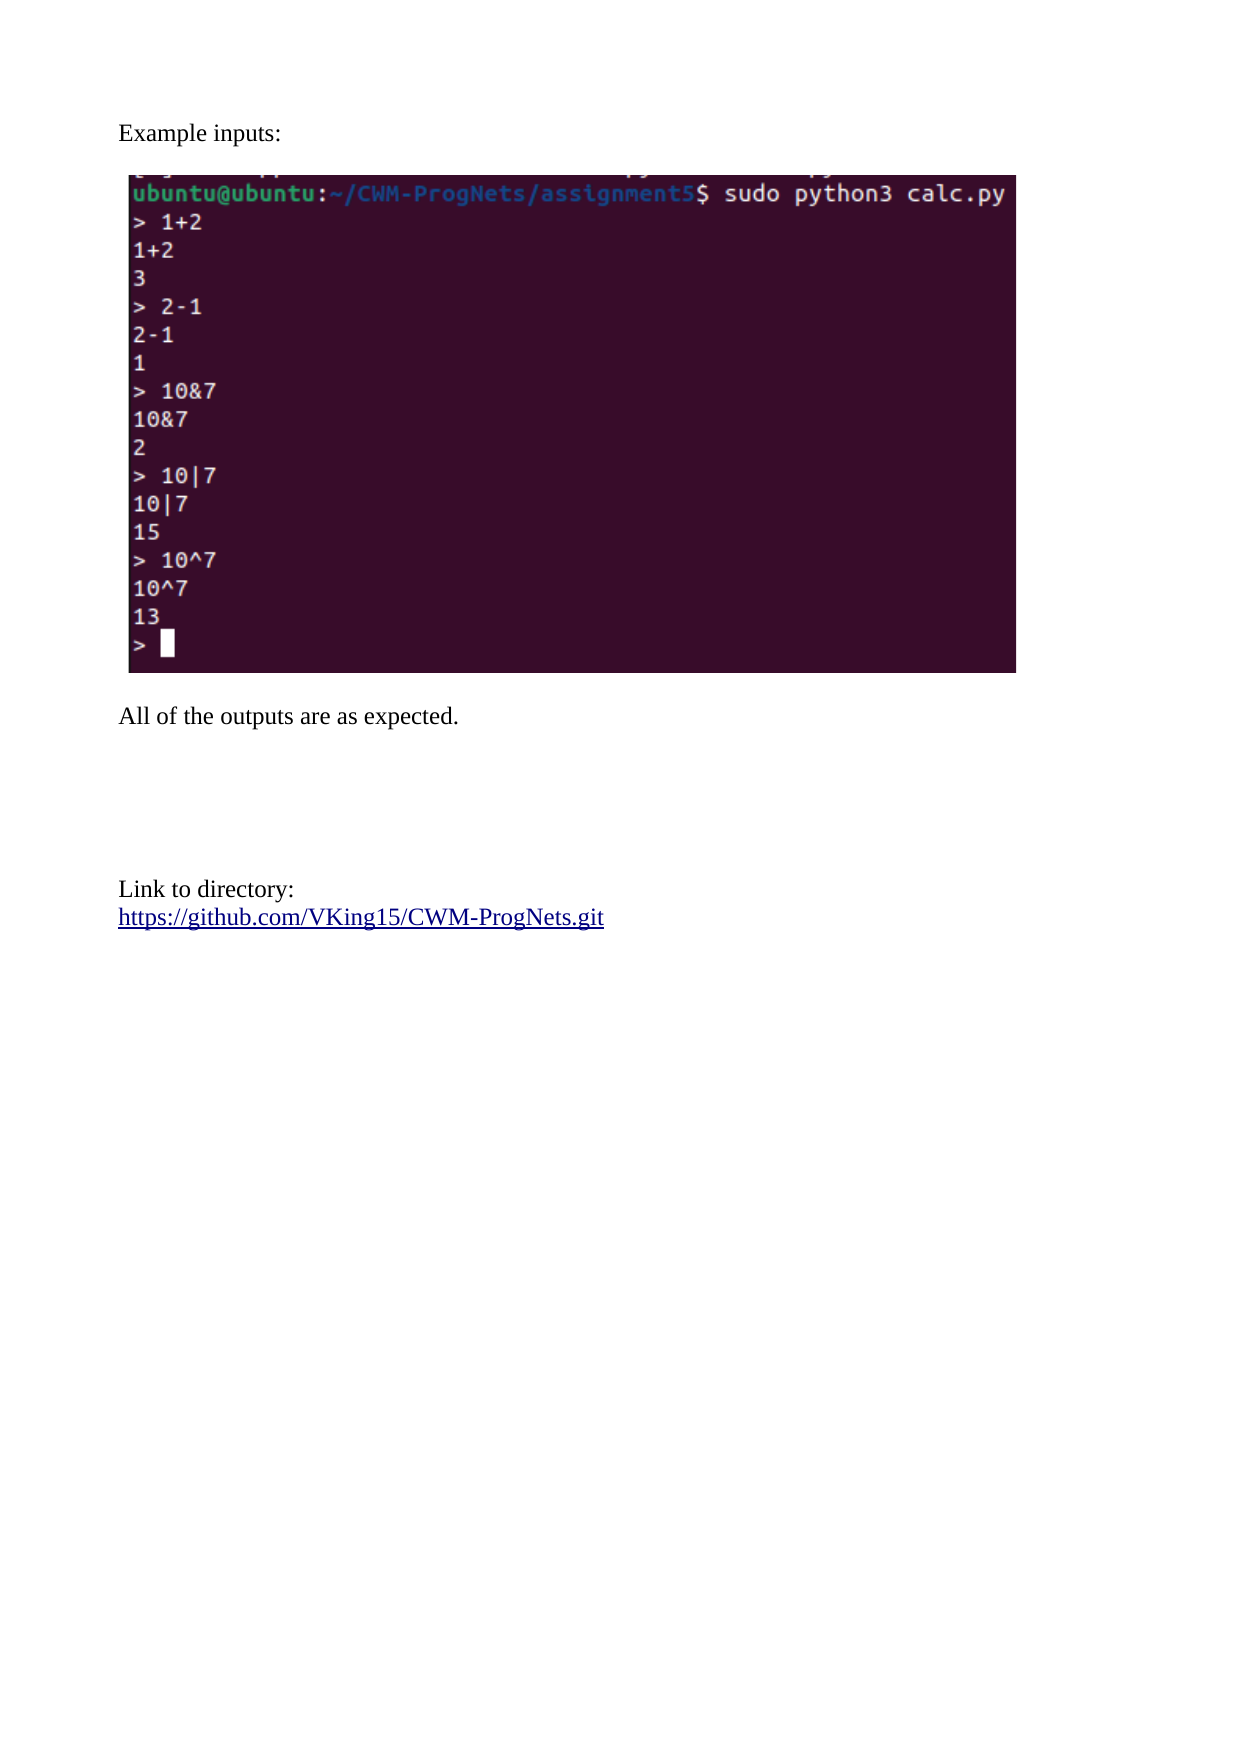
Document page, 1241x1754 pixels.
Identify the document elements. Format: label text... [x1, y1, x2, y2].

text https://github.com/VKing15/CWM-ProgNets.git [118, 902, 1122, 931]
picture [128, 175, 1017, 673]
text Example inputs: [118, 118, 1122, 147]
text All of the outputs are as expected. [118, 701, 1122, 730]
text Link to directory: [118, 874, 1122, 902]
